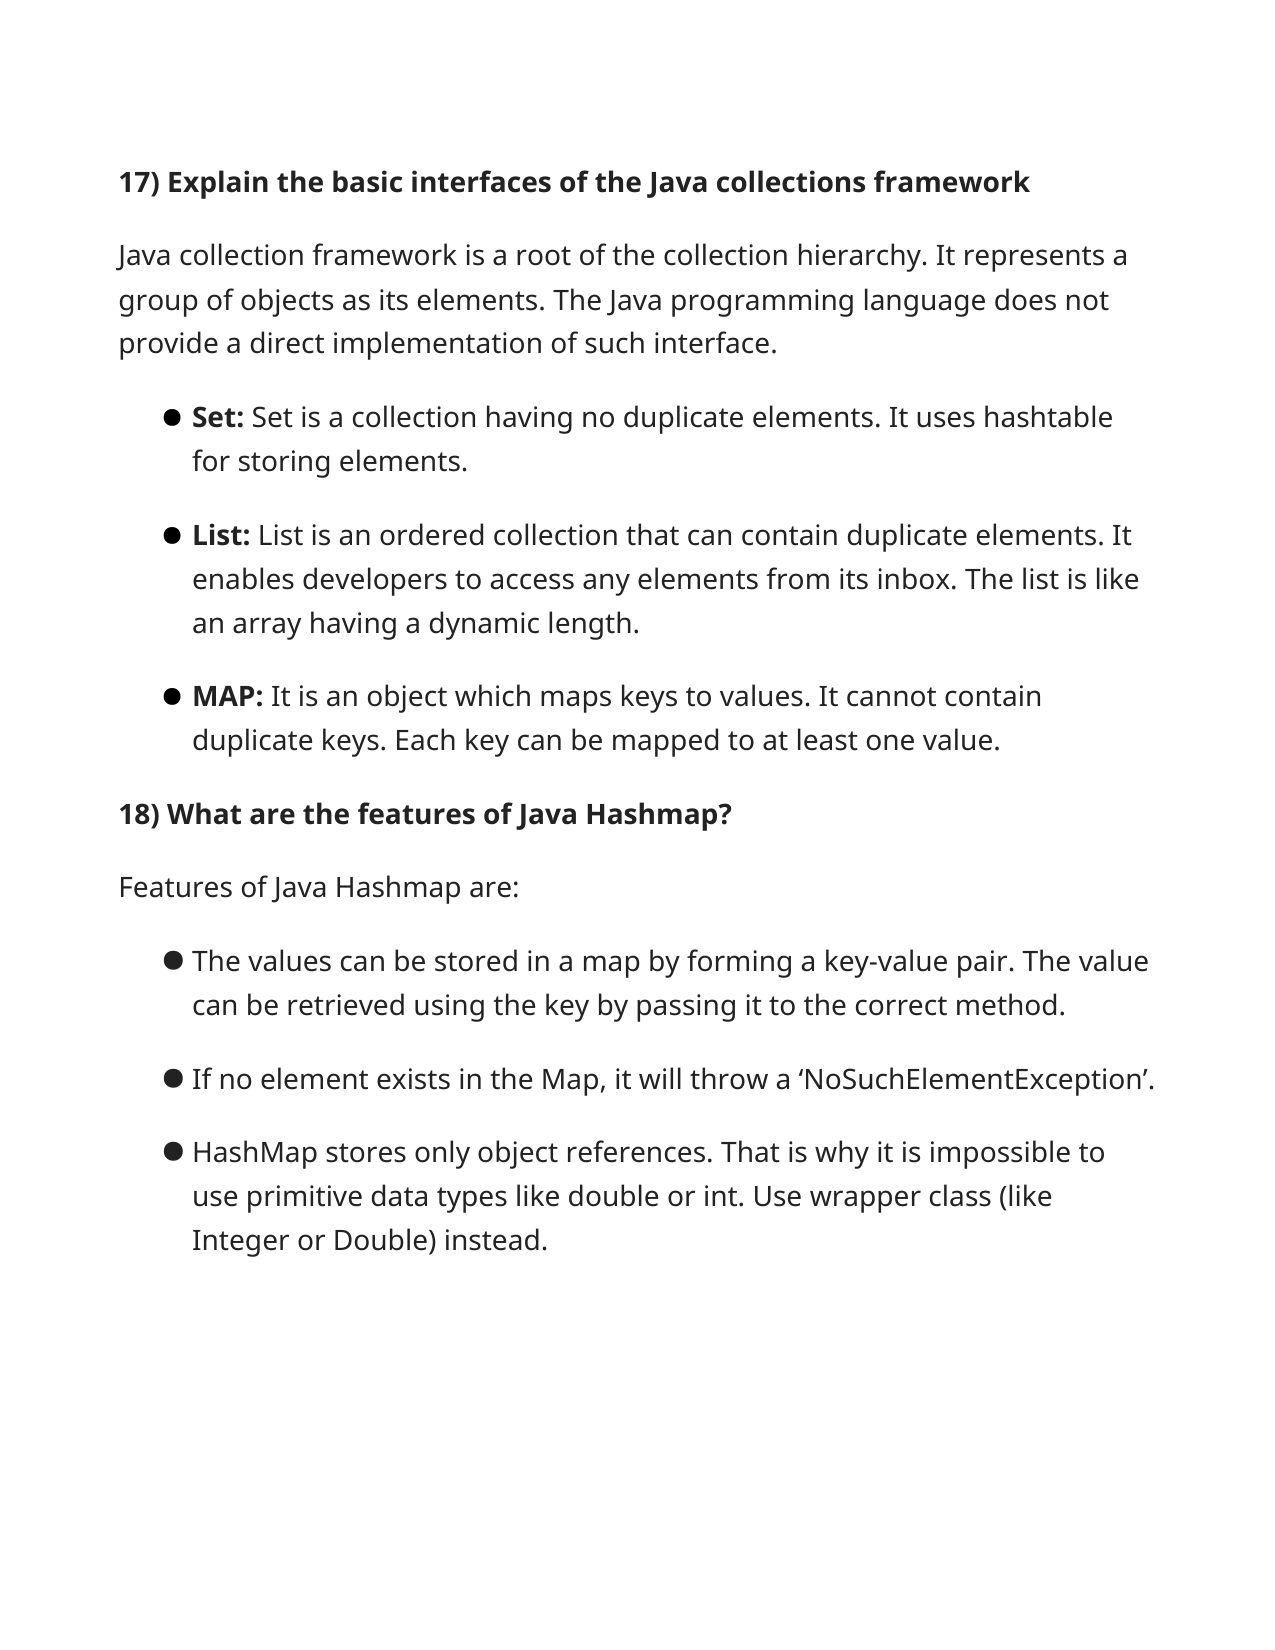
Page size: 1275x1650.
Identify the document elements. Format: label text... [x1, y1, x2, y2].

list List: List is an ordered collection that can contain duplicate elements. It enables developers to access any elements from its inbox. The list is like an array having a dynamic length. [162, 515, 1157, 641]
text 17) Explain the basic interfaces of the Java collections framework [118, 118, 1157, 201]
list If no element exists in the Map, it will throw a ‘NoSuchElementException’. [162, 1059, 1157, 1097]
text Features of Java Hashmap are: [118, 868, 1157, 906]
list MAP: It is an object which maps keys to values. It cannot contain duplicate keys. Each key can be mapped to at least one value. [162, 677, 1157, 759]
list HashMap stores only object references. That is why it is impossible to use primitive data types like double or int. Use wrapper class (like Integer or Double) instead. [162, 1132, 1157, 1259]
text 18) What are the features of Java Hashmap? [118, 794, 1157, 833]
list Set: Set is a collection having no duplicate elements. It uses hashtable for storing elements. [162, 397, 1157, 480]
text Java collection framework is a root of the collection hierarchy. It represents a group of objects as its elements. The Java programming language does not provide a direct implementation of such interface. [118, 236, 1157, 362]
list The values can be stored in a map by forming a key-value pair. The value can be retrieved using the key by passing it to the correct method. [162, 941, 1157, 1024]
